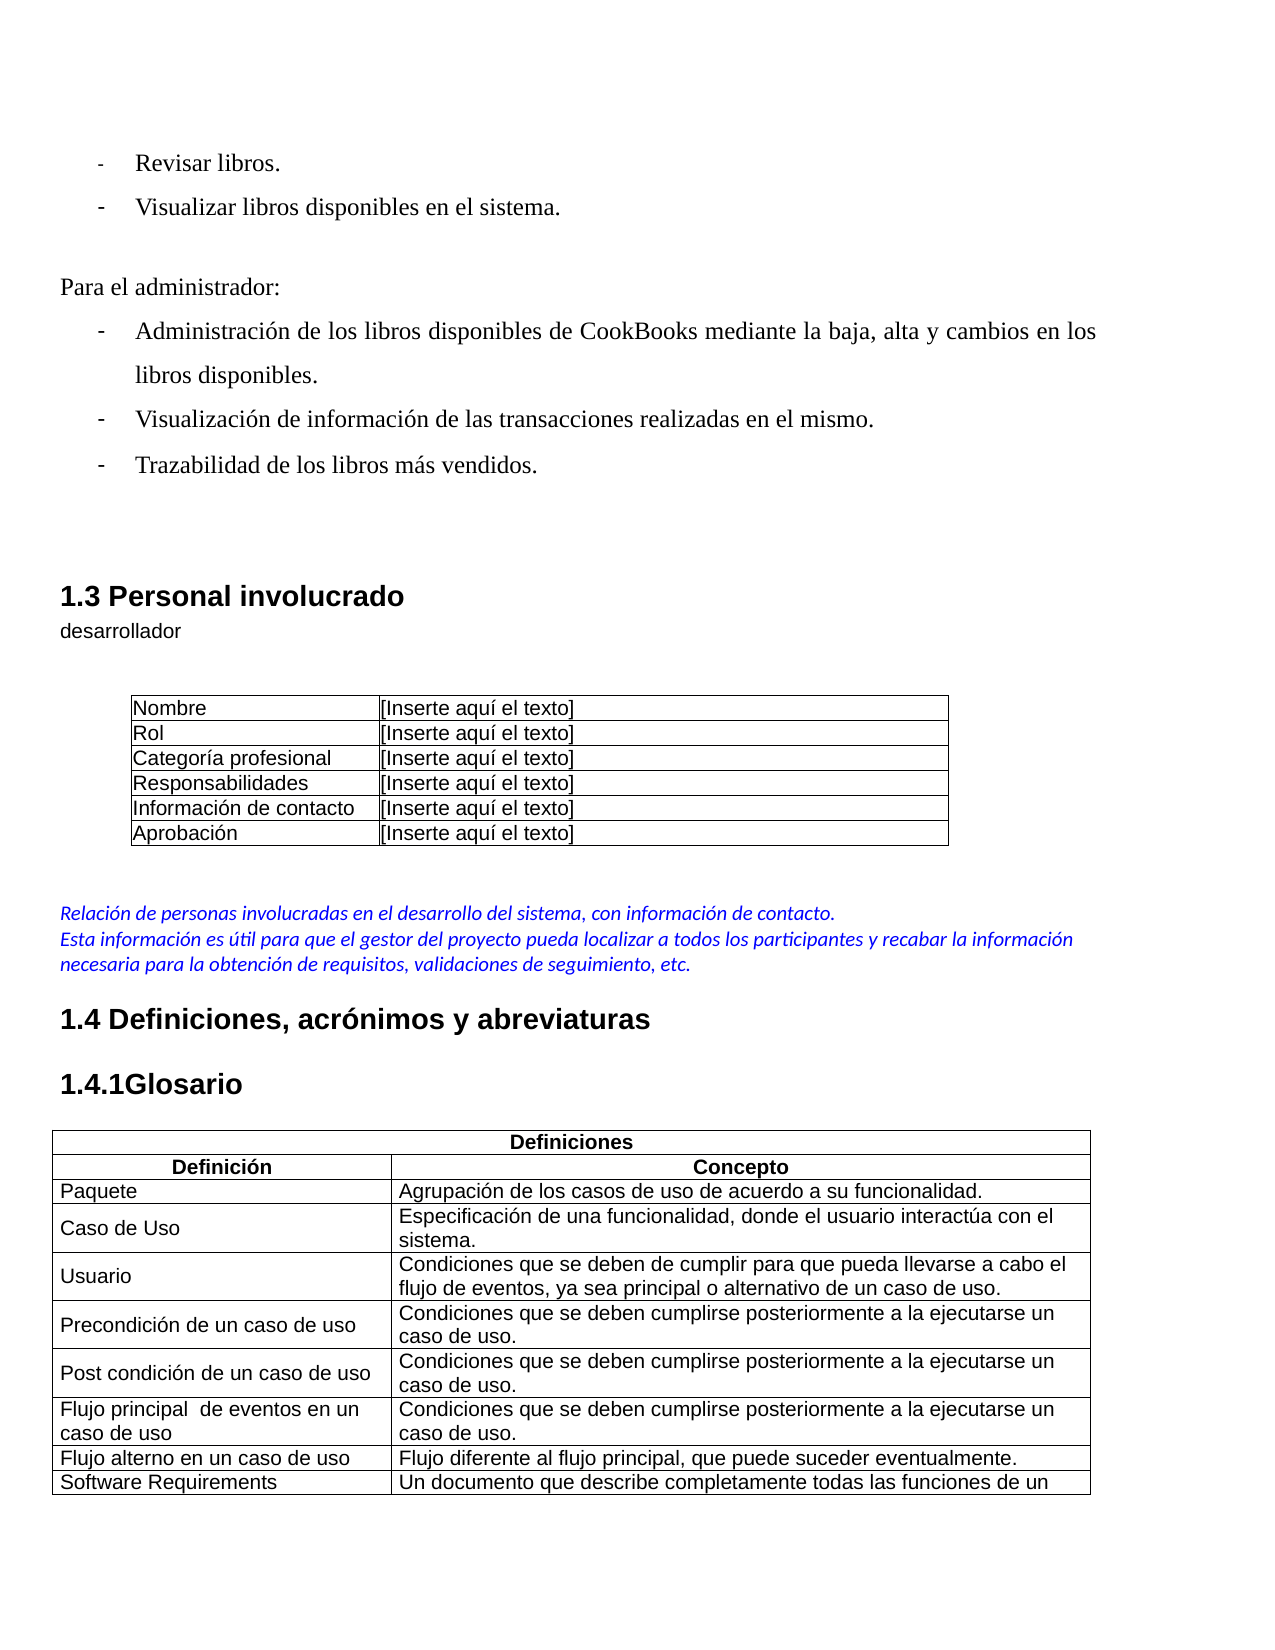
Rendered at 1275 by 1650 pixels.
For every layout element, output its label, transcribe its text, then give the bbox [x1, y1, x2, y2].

table_cell Definición [53, 1155, 391, 1178]
list Visualización de información de las transacciones realizadas en el mismo. [97, 403, 1098, 434]
table_cell Paquete [53, 1180, 391, 1203]
table_cell [Inserte aquí el texto] [380, 796, 948, 820]
table_cell Responsabilidades [132, 771, 379, 795]
table_cell Condiciones que se deben cumplirse posteriormente a la ejecutarse un caso de uso. [392, 1301, 1090, 1348]
table_cell Concepto [392, 1155, 1090, 1178]
table_cell Condiciones que se deben de cumplir para que pueda llevarse a cabo el flujo de eventos, ya sea principal o alternativo de un caso de uso. [392, 1253, 1090, 1300]
table_cell Flujo principal de eventos en un caso de uso [53, 1398, 391, 1445]
table_cell Rol [132, 721, 379, 745]
text desarrollador [60, 618, 1098, 642]
table_cell Condiciones que se deben cumplirse posteriormente a la ejecutarse un caso de uso. [392, 1398, 1090, 1445]
table_cell Aprobación [132, 821, 379, 845]
table_cell Precondición de un caso de uso [53, 1301, 391, 1348]
table_cell Información de contacto [132, 796, 379, 820]
table_cell [Inserte aquí el texto] [380, 746, 948, 770]
table_cell Categoría profesional [132, 746, 379, 770]
table_cell Condiciones que se deben cumplirse posteriormente a la ejecutarse un caso de uso. [392, 1349, 1090, 1397]
table_cell Software Requirements [53, 1471, 391, 1494]
list Trazabilidad de los libros más vendidos. [97, 449, 1098, 480]
table_cell Flujo diferente al flujo principal, que puede suceder eventualmente. [392, 1446, 1090, 1470]
table_cell Flujo alterno en un caso de uso [53, 1446, 391, 1470]
subtitle 1.4 Definiciones, acrónimos y abreviaturas [60, 1002, 1098, 1035]
subtitle 1.4.1Glosario [60, 1067, 1098, 1100]
table_header [Inserte aquí el texto] [380, 696, 948, 720]
text Esta información es útil para que el gestor del proyecto pueda localizar a todos los participantes y recabar la información necesaria para la obtención de requisitos, validaciones de seguimiento, etc. [60, 926, 1098, 977]
text Relación de personas involucradas en el desarrollo del sistema, con información de contacto. [60, 900, 1098, 926]
list Para el administrador: [60, 272, 1098, 301]
table_cell Especificación de una funcionalidad, donde el usuario interactúa con el sistema. [392, 1204, 1090, 1251]
list Revisar libros. [97, 148, 1098, 176]
table_header Nombre [132, 696, 379, 720]
table_cell Post condición de un caso de uso [53, 1349, 391, 1397]
table_cell [Inserte aquí el texto] [380, 721, 948, 745]
table_cell [Inserte aquí el texto] [380, 821, 948, 845]
table_header Definiciones [53, 1131, 1090, 1154]
table_cell Caso de Uso [53, 1204, 391, 1251]
list Visualizar libros disponibles en el sistema. [97, 191, 1098, 221]
table_cell Usuario [53, 1253, 391, 1300]
subtitle 1.3 Personal involucrado [60, 579, 1098, 612]
table_cell Un documento que describe completamente todas las funciones de un [392, 1471, 1090, 1494]
table_cell Agrupación de los casos de uso de acuerdo a su funcionalidad. [392, 1180, 1090, 1203]
list Administración de los libros disponibles de CookBooks mediante la baja, alta y cambios en los libros disponibles. [97, 316, 1098, 389]
table_cell [Inserte aquí el texto] [380, 771, 948, 795]
